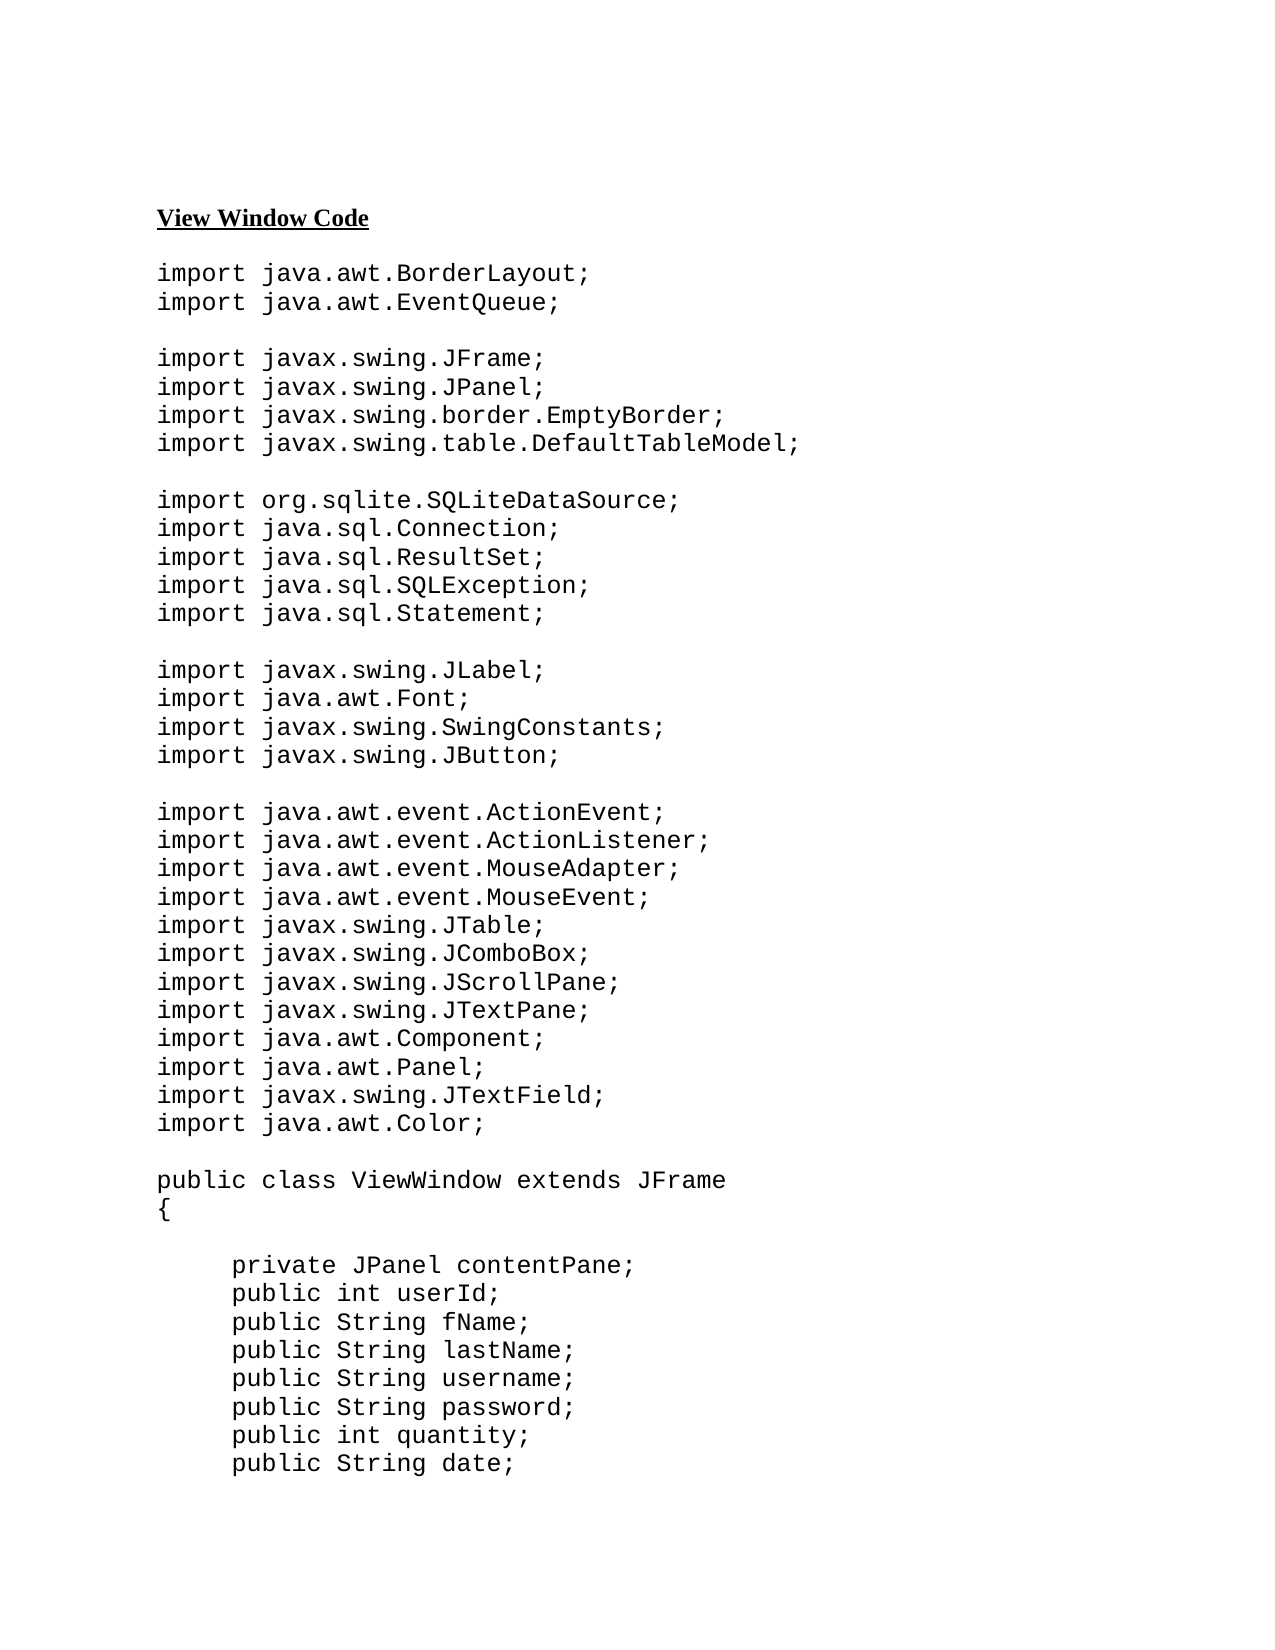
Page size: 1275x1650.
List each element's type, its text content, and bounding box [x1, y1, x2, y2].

text import javax.swing.JPanel; [156, 374, 1118, 402]
text import org.sqlite.SQLiteDataSource; [156, 487, 1118, 516]
text { [156, 1196, 1118, 1224]
text import javax.swing.JTextField; [156, 1082, 1118, 1111]
text import javax.swing.border.EmptyBorder; [156, 402, 1118, 431]
text public String password; [156, 1394, 1118, 1422]
text import java.awt.Color; [156, 1111, 1118, 1139]
text public String date; [156, 1451, 1118, 1479]
text private JPanel contentPane; [156, 1252, 1118, 1281]
text View Window Code [156, 203, 1118, 232]
text import java.awt.Panel; [156, 1054, 1118, 1082]
text import java.awt.event.ActionEvent; [156, 799, 1118, 827]
text import java.awt.Font; [156, 686, 1118, 714]
text public int quantity; [156, 1422, 1118, 1451]
text import javax.swing.JButton; [156, 742, 1118, 771]
text public String username; [156, 1366, 1118, 1394]
text import java.awt.event.MouseAdapter; [156, 856, 1118, 884]
text import javax.swing.JFrame; [156, 346, 1118, 374]
text import java.sql.SQLException; [156, 572, 1118, 601]
text import java.awt.EventQueue; [156, 289, 1118, 317]
text import java.sql.Connection; [156, 516, 1118, 544]
text import java.awt.event.ActionListener; [156, 827, 1118, 856]
text import javax.swing.table.DefaultTableModel; [156, 431, 1118, 459]
text import java.awt.event.MouseEvent; [156, 884, 1118, 912]
text import javax.swing.JTable; [156, 912, 1118, 941]
text import javax.swing.JScrollPane; [156, 969, 1118, 997]
text import javax.swing.JLabel; [156, 657, 1118, 686]
text public String lastName; [156, 1337, 1118, 1366]
text import java.sql.ResultSet; [156, 544, 1118, 572]
text import java.awt.Component; [156, 1026, 1118, 1054]
text import javax.swing.JComboBox; [156, 941, 1118, 969]
text import java.sql.Statement; [156, 601, 1118, 629]
text import java.awt.BorderLayout; [156, 261, 1118, 289]
text import javax.swing.JTextPane; [156, 997, 1118, 1026]
text public class ViewWindow extends JFrame [156, 1167, 1118, 1196]
text public String fName; [156, 1309, 1118, 1337]
text import javax.swing.SwingConstants; [156, 714, 1118, 742]
text public int userId; [156, 1281, 1118, 1309]
